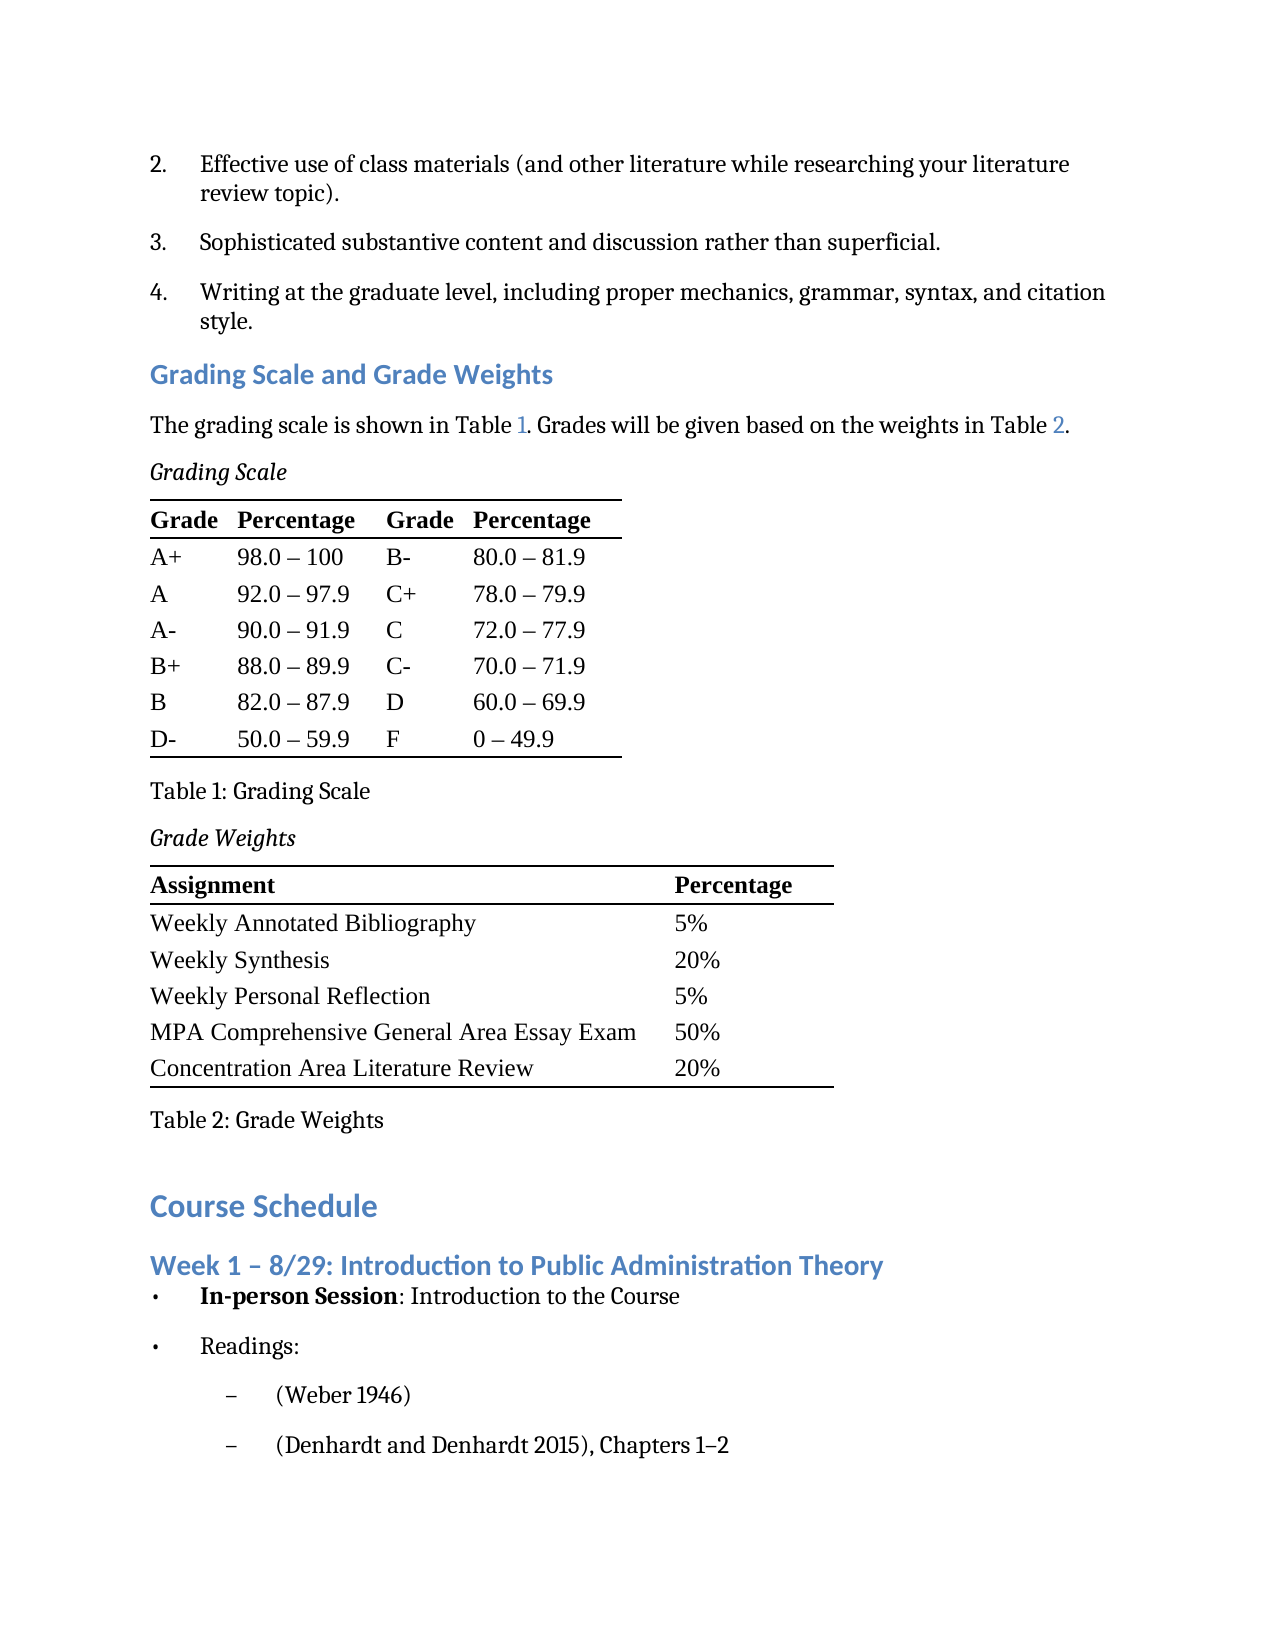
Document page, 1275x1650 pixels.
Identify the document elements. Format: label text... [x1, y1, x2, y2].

table_cell 50% [674, 1014, 834, 1050]
table_cell 60.0 – 69.9 [473, 684, 622, 720]
table_cell Weekly Personal Reflection [150, 977, 674, 1013]
subtitle Week 1 – 8/29: Introduction to Public Administration Theory [150, 1247, 1125, 1282]
table_cell A [150, 575, 237, 611]
subtitle Course Schedule [150, 1185, 1125, 1226]
list (Denhardt and Denhardt 2015), Chapters 1–2 [225, 1431, 1125, 1460]
table_header Percentage [674, 867, 834, 903]
table_cell B+ [150, 648, 237, 684]
table_cell 20% [674, 1050, 834, 1086]
table_cell 80.0 – 81.9 [473, 539, 622, 575]
text Grading Scale [150, 458, 1125, 487]
text Table 2: Grade Weights [150, 1106, 1125, 1135]
table_cell B [150, 684, 237, 720]
table_header Percentage [473, 501, 622, 537]
table_header Grade [386, 501, 473, 537]
table_cell 88.0 – 89.9 [237, 648, 386, 684]
text Table 1: Grading Scale [150, 777, 1125, 805]
table_cell 20% [674, 941, 834, 977]
table_cell MPA Comprehensive General Area Essay Exam [150, 1014, 674, 1050]
list In-person Session: Introduction to the Course [150, 1282, 1125, 1311]
table_header Assignment [150, 867, 674, 903]
list Effective use of class materials (and other literature while researching your literature review topic). [150, 150, 1125, 207]
table_cell C [386, 611, 473, 647]
table_cell 0 – 49.9 [473, 720, 622, 756]
table_cell 98.0 – 100 [237, 539, 386, 575]
text The grading scale is shown in Table 1. Grades will be given based on the weights in Table 2. [150, 411, 1125, 439]
table_cell A+ [150, 539, 237, 575]
table_cell 92.0 – 97.9 [237, 575, 386, 611]
table_cell B- [386, 539, 473, 575]
table_cell 72.0 – 77.9 [473, 611, 622, 647]
table_cell 90.0 – 91.9 [237, 611, 386, 647]
table_header Grade [150, 501, 237, 537]
table_cell C- [386, 648, 473, 684]
table_cell D- [150, 720, 237, 756]
table_cell 5% [674, 977, 834, 1013]
text Grade Weights [150, 824, 1125, 853]
table_cell A- [150, 611, 237, 647]
table_cell 70.0 – 71.9 [473, 648, 622, 684]
table_cell 78.0 – 79.9 [473, 575, 622, 611]
table_cell D [386, 684, 473, 720]
list (Weber 1946) [225, 1381, 1125, 1410]
table_cell C+ [386, 575, 473, 611]
list Writing at the graduate level, including proper mechanics, grammar, syntax, and citation style. [150, 278, 1125, 335]
table_cell F [386, 720, 473, 756]
table_header Percentage [237, 501, 386, 537]
table_cell 82.0 – 87.9 [237, 684, 386, 720]
list Readings: [150, 1332, 1125, 1361]
table_cell Weekly Annotated Bibliography [150, 905, 674, 941]
table_cell 5% [674, 905, 834, 941]
table_cell Weekly Synthesis [150, 941, 674, 977]
subtitle Grading Scale and Grade Weights [150, 356, 1125, 392]
table_cell Concentration Area Literature Review [150, 1050, 674, 1086]
list Sophisticated substantive content and discussion rather than superficial. [150, 228, 1125, 257]
table_cell 50.0 – 59.9 [237, 720, 386, 756]
